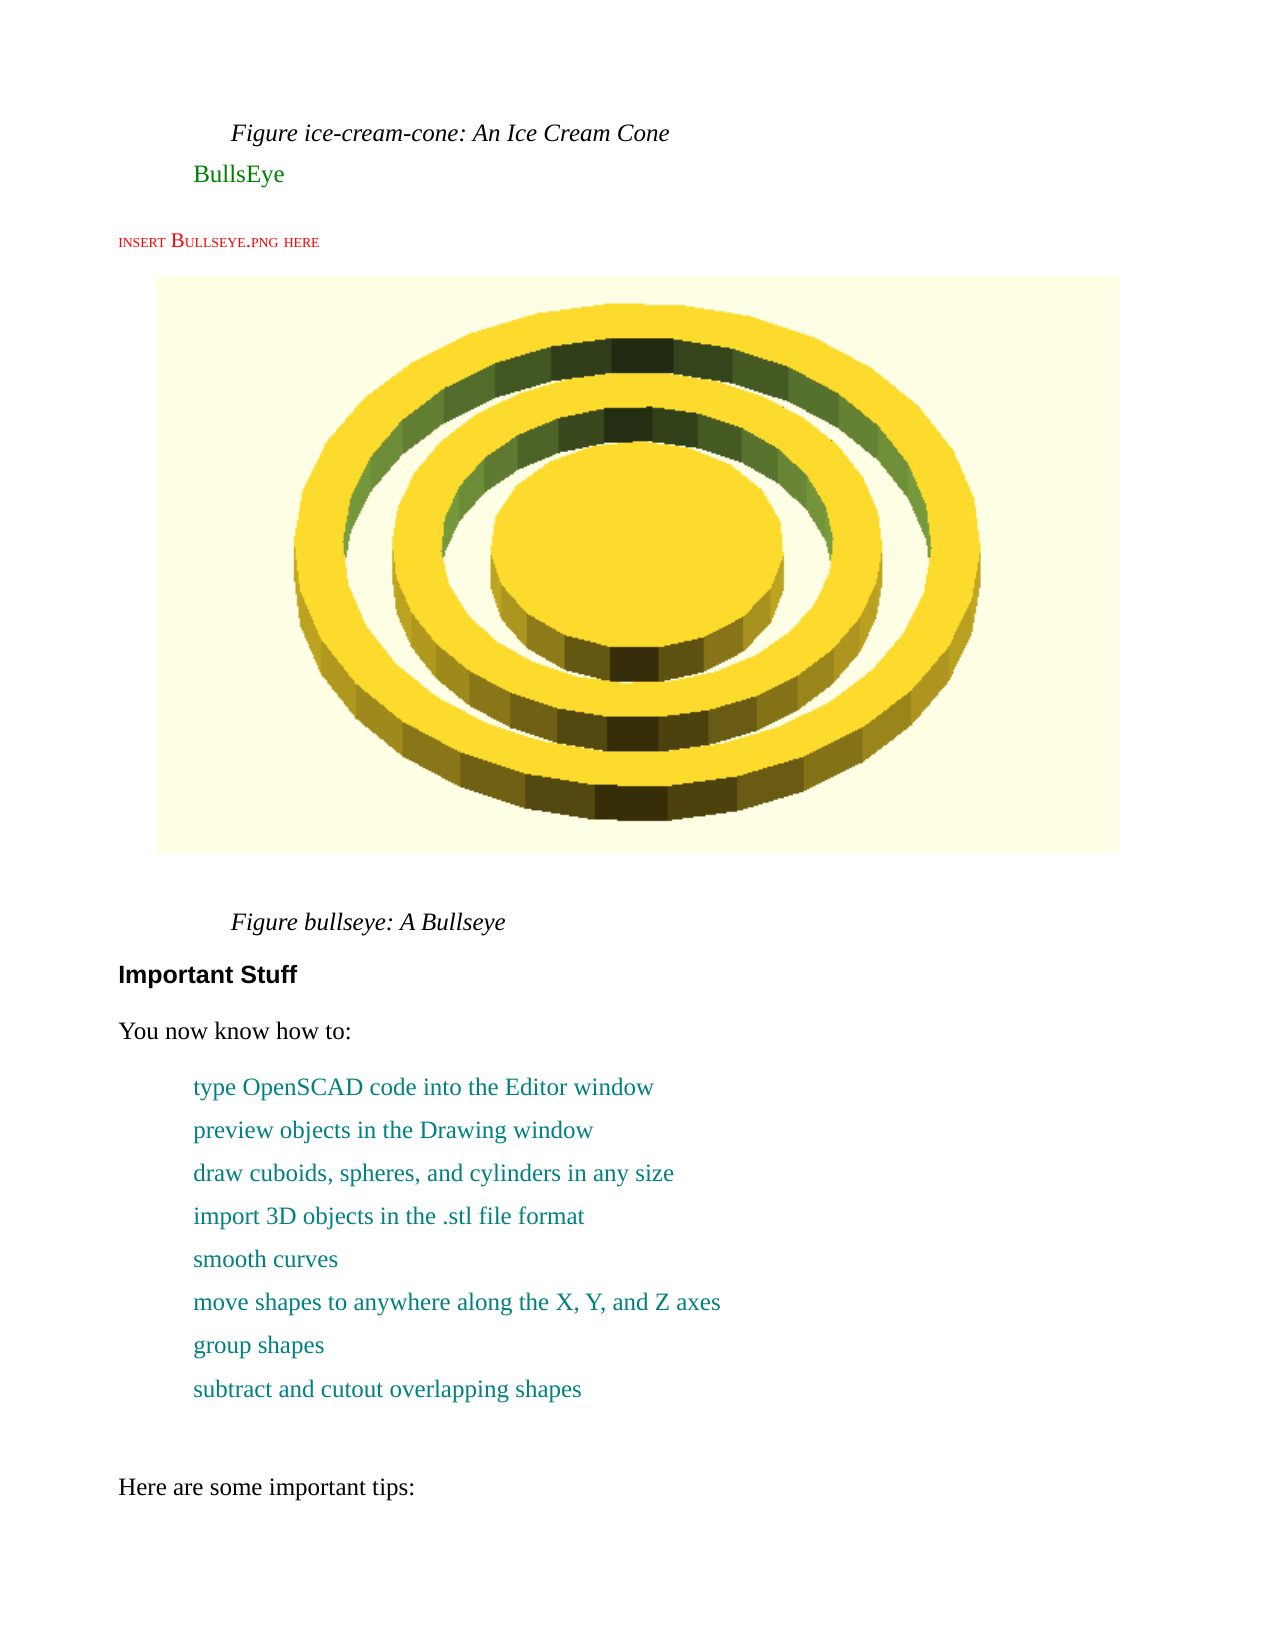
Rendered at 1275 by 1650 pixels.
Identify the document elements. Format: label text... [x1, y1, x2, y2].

list Figure bullseye: A Bullseye [193, 907, 1157, 936]
text preview objects in the Drawing window [193, 1115, 1157, 1144]
text draw cuboids, spheres, and cylinders in any size [193, 1158, 1157, 1187]
subtitle Important Stuff [118, 961, 1157, 989]
text Here are some important tips: [118, 1472, 1157, 1501]
picture [155, 276, 1120, 853]
text move shapes to anywhere along the X, Y, and Z axes [193, 1287, 1157, 1316]
text group shapes [193, 1331, 1157, 1359]
text insert Bullseye.png here [118, 227, 1157, 252]
text smooth curves [193, 1244, 1157, 1273]
text subtract and cutout overlapping shapes [193, 1374, 1157, 1402]
text import 3D objects in the .stl file format [193, 1201, 1157, 1230]
text You now know how to: [118, 1016, 1157, 1045]
list BullsEye [193, 159, 1157, 188]
text type OpenSCAD code into the Editor window [193, 1072, 1157, 1101]
list Figure ice-cream-cone: An Ice Cream Cone [193, 118, 1157, 147]
